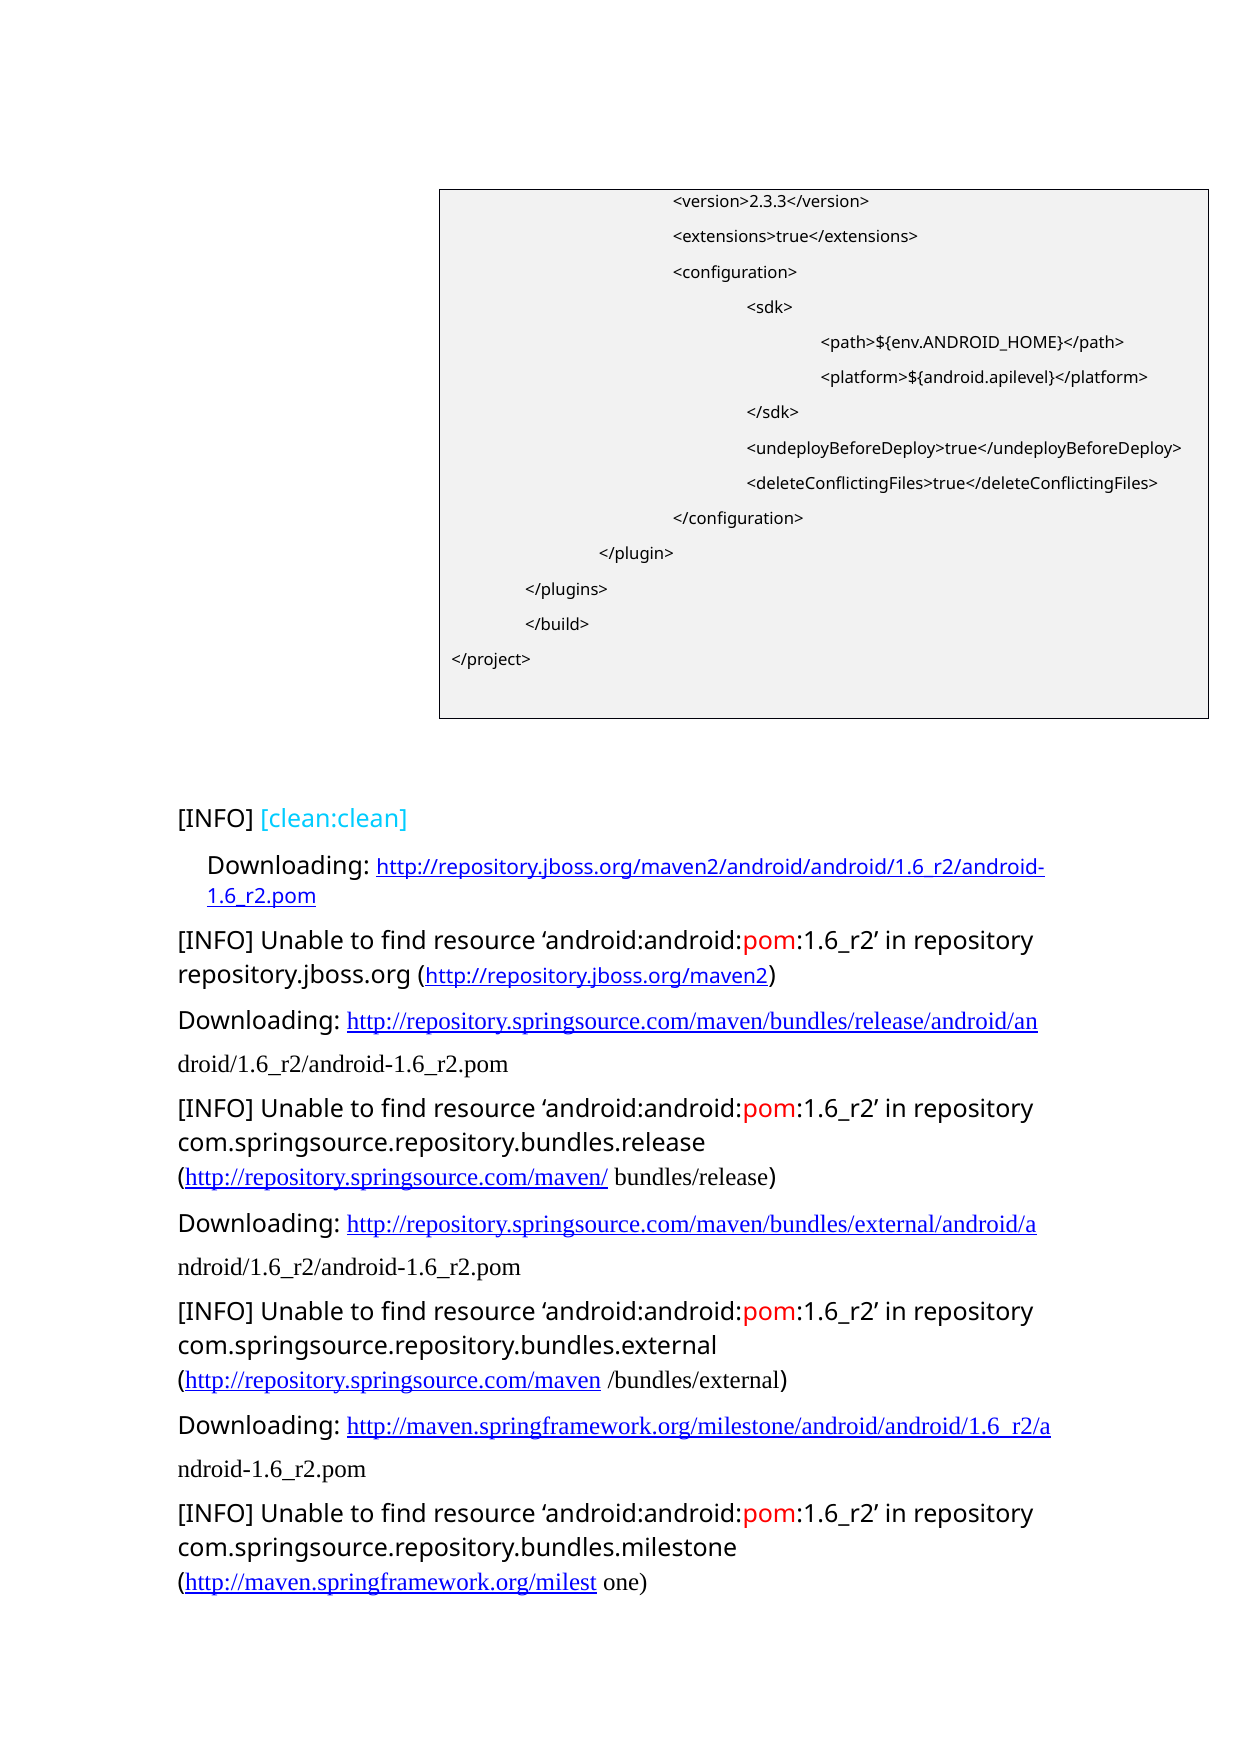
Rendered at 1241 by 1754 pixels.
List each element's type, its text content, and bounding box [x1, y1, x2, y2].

text Downloading: http://maven.springframework.org/milestone/android/android/1.6_r2/a [177, 1408, 1063, 1442]
text [INFO] Unable to find resource ‘android:android:pom:1.6_r2’ in repository com.springsource.repository.bundles.release (http://repository.springsource.com/maven/ bundles/release) [177, 1091, 1063, 1193]
text [INFO] [clean:clean] [177, 801, 1063, 835]
text ndroid-1.6_r2.pom [177, 1454, 1063, 1483]
text Downloading: http://repository.springsource.com/maven/bundles/release/android/an [177, 1003, 1063, 1037]
text [INFO] Unable to find resource ‘android:android:pom:1.6_r2’ in repository com.springsource.repository.bundles.external (http://repository.springsource.com/maven /bundles/external) [177, 1293, 1063, 1395]
text Downloading: http://repository.jboss.org/maven2/android/android/1.6_r2/android-1.6_r2.pom [207, 847, 1063, 910]
text [INFO] Unable to find resource ‘android:android:pom:1.6_r2’ in repository com.springsource.repository.bundles.milestone (http://maven.springframework.org/milest one) [177, 1496, 1063, 1598]
table_header <version>2.3.3</version> <extensions>true</extensions> <configuration> <sdk> <path>${env.ANDROID_HOME}</path> <platform>${android.apilevel}</platform> </sdk> <undeployBeforeDeploy>true</undeployBeforeDeploy> <deleteConflictingFiles>true</deleteConflictingFiles> </configuration> </plugin> </plugins> </build> </project> [440, 190, 1208, 718]
text Downloading: http://repository.springsource.com/maven/bundles/external/android/a [177, 1205, 1063, 1239]
text droid/1.6_r2/android-1.6_r2.pom [177, 1049, 1063, 1078]
text ndroid/1.6_r2/android-1.6_r2.pom [177, 1252, 1063, 1281]
text [INFO] Unable to find resource ‘android:android:pom:1.6_r2’ in repository repository.jboss.org (http://repository.jboss.org/maven2) [177, 922, 1063, 990]
